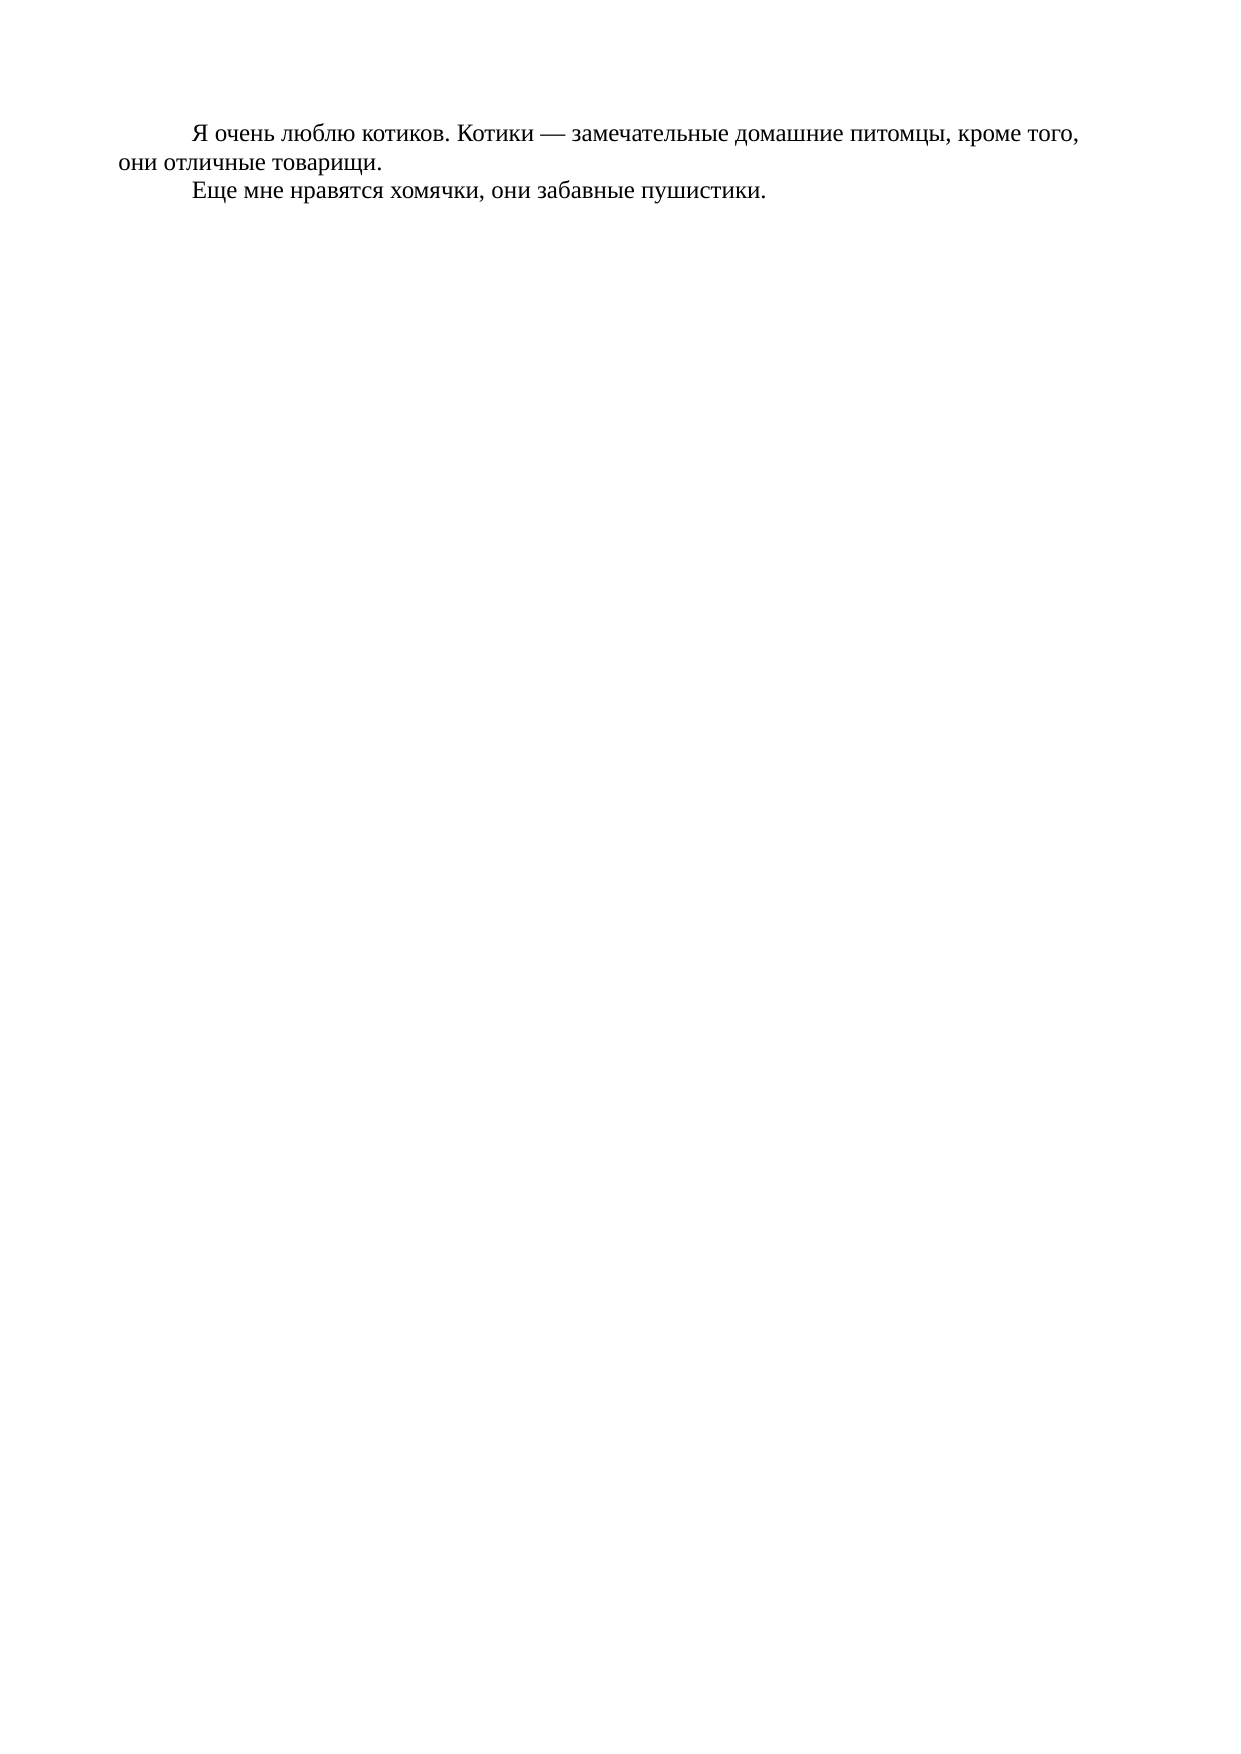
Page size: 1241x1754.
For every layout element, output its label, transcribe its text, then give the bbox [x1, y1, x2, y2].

text Еще мне нравятся хомячки, они забавные пушистики. [118, 176, 1122, 204]
text Я очень люблю котиков. Котики — замечательные домашние питомцы, кроме того, они отличные товарищи. [118, 118, 1122, 176]
